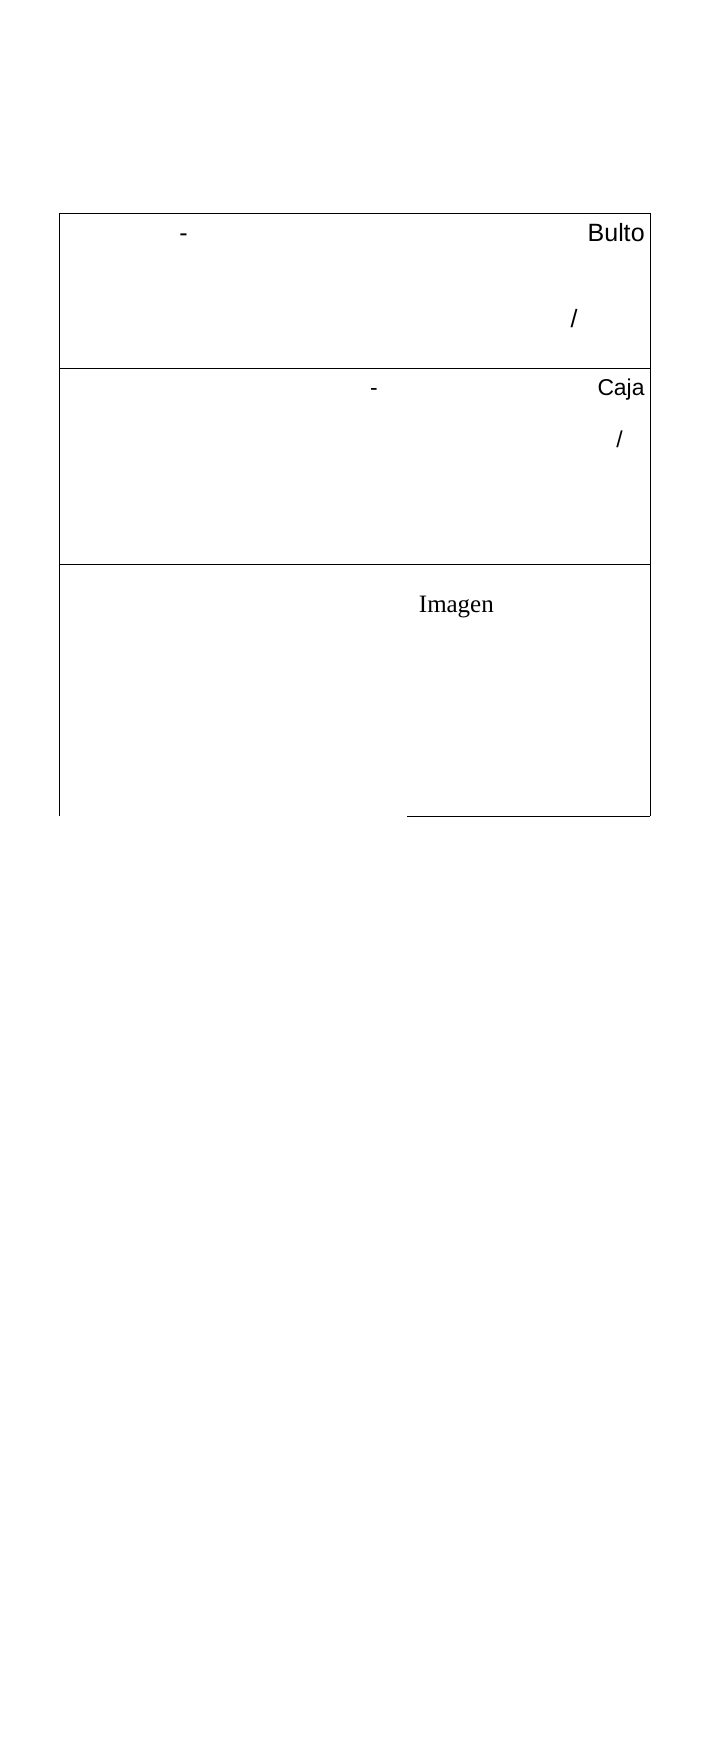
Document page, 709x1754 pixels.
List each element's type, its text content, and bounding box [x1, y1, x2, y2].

text <def_inc('box_counter',0,1)> [59, 150, 649, 155]
text <for each="line in o.move_lines"> [59, 93, 649, 121]
table_header <o.origin> - <o.partner_id.name> [60, 214, 515, 368]
text <for each="label in line.product_id.packaging_label_ids"> [59, 155, 649, 212]
text </for> [59, 874, 649, 902]
table_cell <line.product_id.default_code> - <line.product_id.name> [60, 369, 515, 564]
text <setLang(lang or "en_US")> [59, 59, 649, 88]
table_cell Caja <next('box_counter')>/<len(line.product_id.packaging_label_ids)> [515, 369, 650, 564]
text <for each="product in range(int(line.product_qty))"> [59, 121, 649, 150]
text </for> [59, 816, 649, 845]
table_cell <label.description> [60, 565, 407, 816]
text </for> [59, 845, 649, 874]
text <def_inc('package_counter',0,1)> [59, 88, 649, 93]
table_header Bulto <next('package_counter')>/<o.packages_qty> [515, 214, 650, 368]
table_cell [407, 565, 650, 816]
